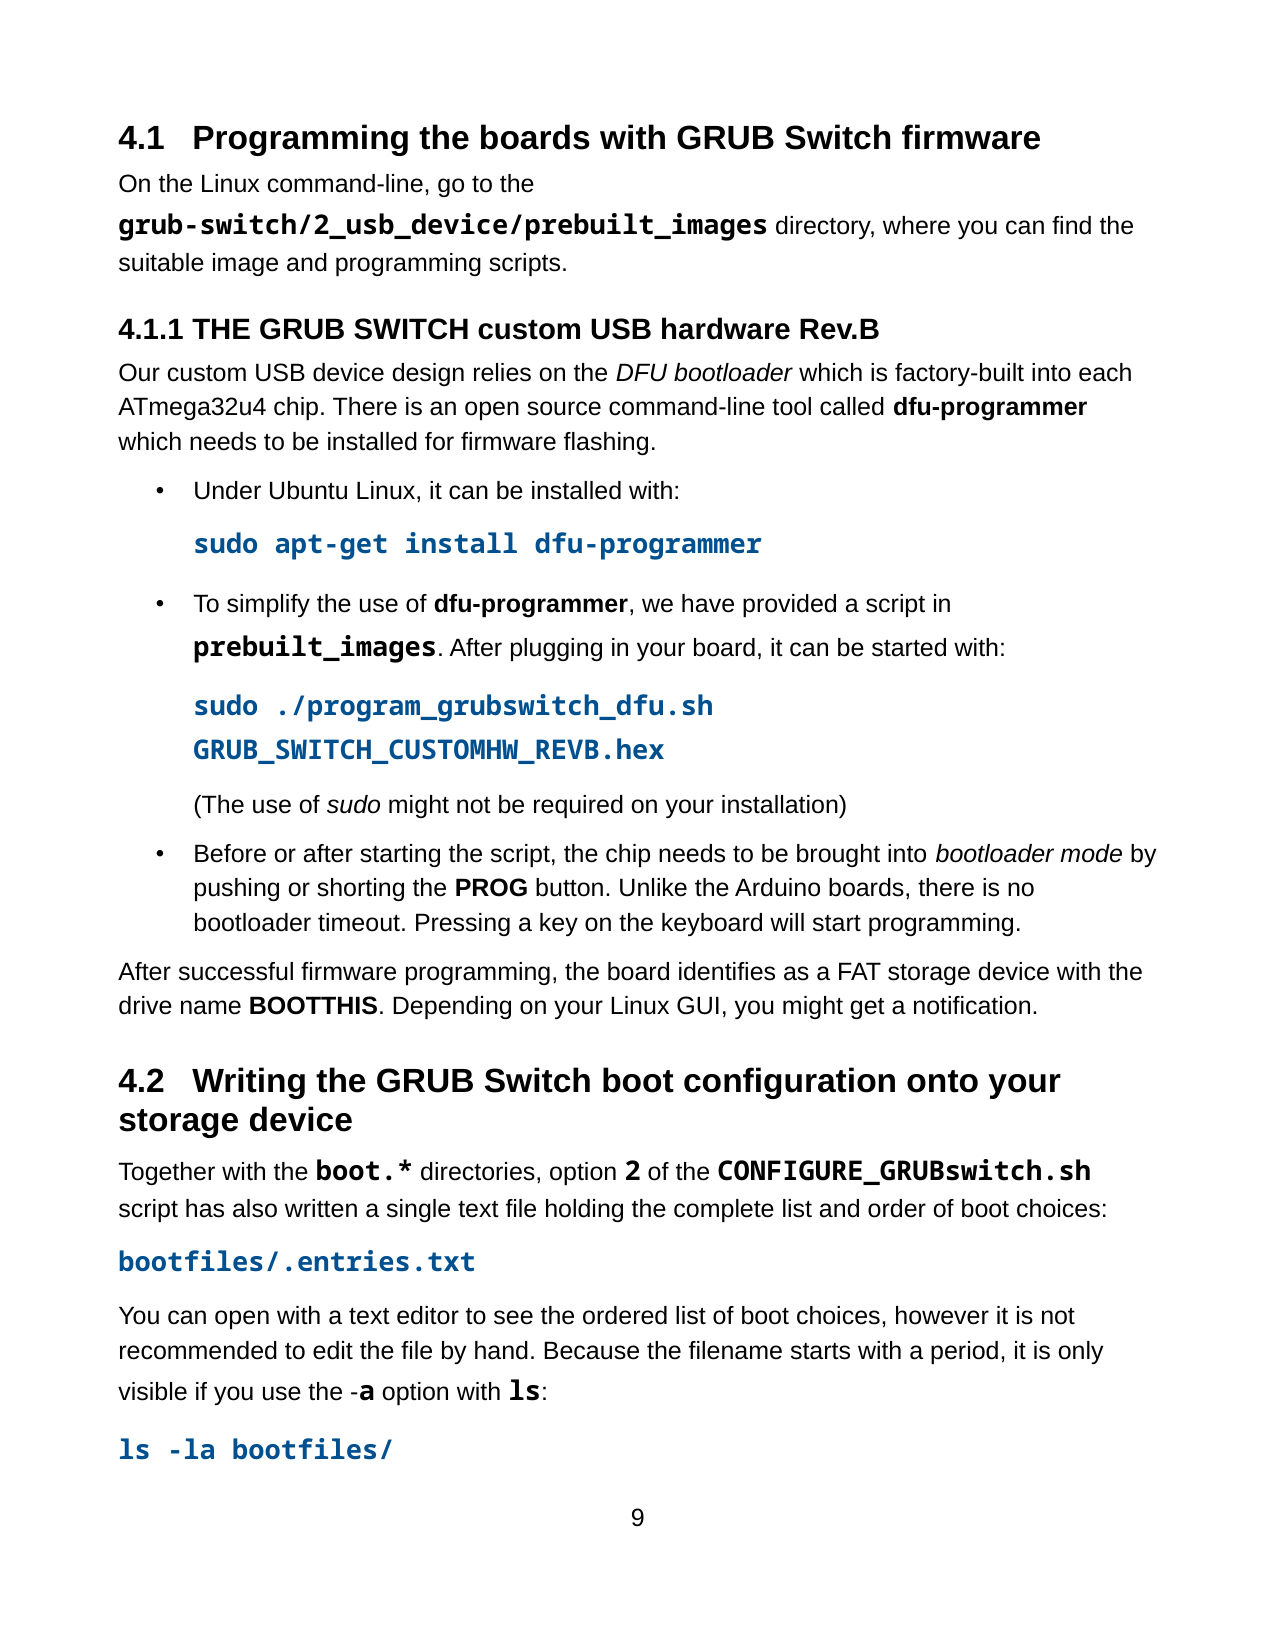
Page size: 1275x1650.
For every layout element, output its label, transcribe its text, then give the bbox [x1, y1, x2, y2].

text You can open with a text editor to see the ordered list of boot choices, however it is not recommended to edit the file by hand. Because the filename starts with a period, it is only visible if you use the -a option with ls: [118, 1301, 1157, 1409]
text On the Linux command-line, go to the grub-switch/2_usb_device/prebuilt_images directory, where you can find the suitable image and programming scripts. [118, 169, 1157, 277]
list sudo ./program_grubswitch_dfu.sh GRUB_SWITCH_CUSTOMHW_REVB.hex [156, 687, 1157, 768]
text bootfiles/.entries.txt [118, 1243, 1157, 1279]
subtitle THE GRUB SWITCH custom USB hardware Rev.B [118, 312, 1157, 345]
list (The use of sudo might not be required on your installation) [156, 789, 1157, 818]
list Before or after starting the script, the chip needs to be brought into bootloader mode by pushing or shorting the PROG button. Unlike the Arduino boards, there is no bootloader timeout. Pressing a key on the keyboard will start programming. [156, 839, 1157, 936]
text After successful firmware programming, the board identifies as a FAT storage device with the drive name BOOTTHIS. Depending on your Linux GUI, you might get a notification. [118, 957, 1157, 1020]
list sudo apt-get install dfu-programmer [156, 525, 1157, 562]
text ls -la bootfiles/ [118, 1431, 1157, 1467]
text Together with the boot.* directories, option 2 of the CONFIGURE_GRUBswitch.sh script has also written a single text file holding the complete list and order of boot choices: [118, 1151, 1157, 1222]
text Our custom USB device design relies on the DFU bootloader which is factory-built into each ATmega32u4 chip. There is an open source command-line tool called dfu-programmer which needs to be installed for firmware flashing. [118, 358, 1157, 456]
subtitle Programming the boards with GRUB Switch firmware [118, 118, 1157, 157]
subtitle Writing the GRUB Switch boot configuration onto your storage device [118, 1061, 1157, 1138]
list To simplify the use of dfu-programmer, we have provided a script in prebuilt_images. After plugging in your board, it can be started with: [156, 584, 1157, 665]
list Under Ubuntu Linux, it can be installed with: [156, 476, 1157, 505]
